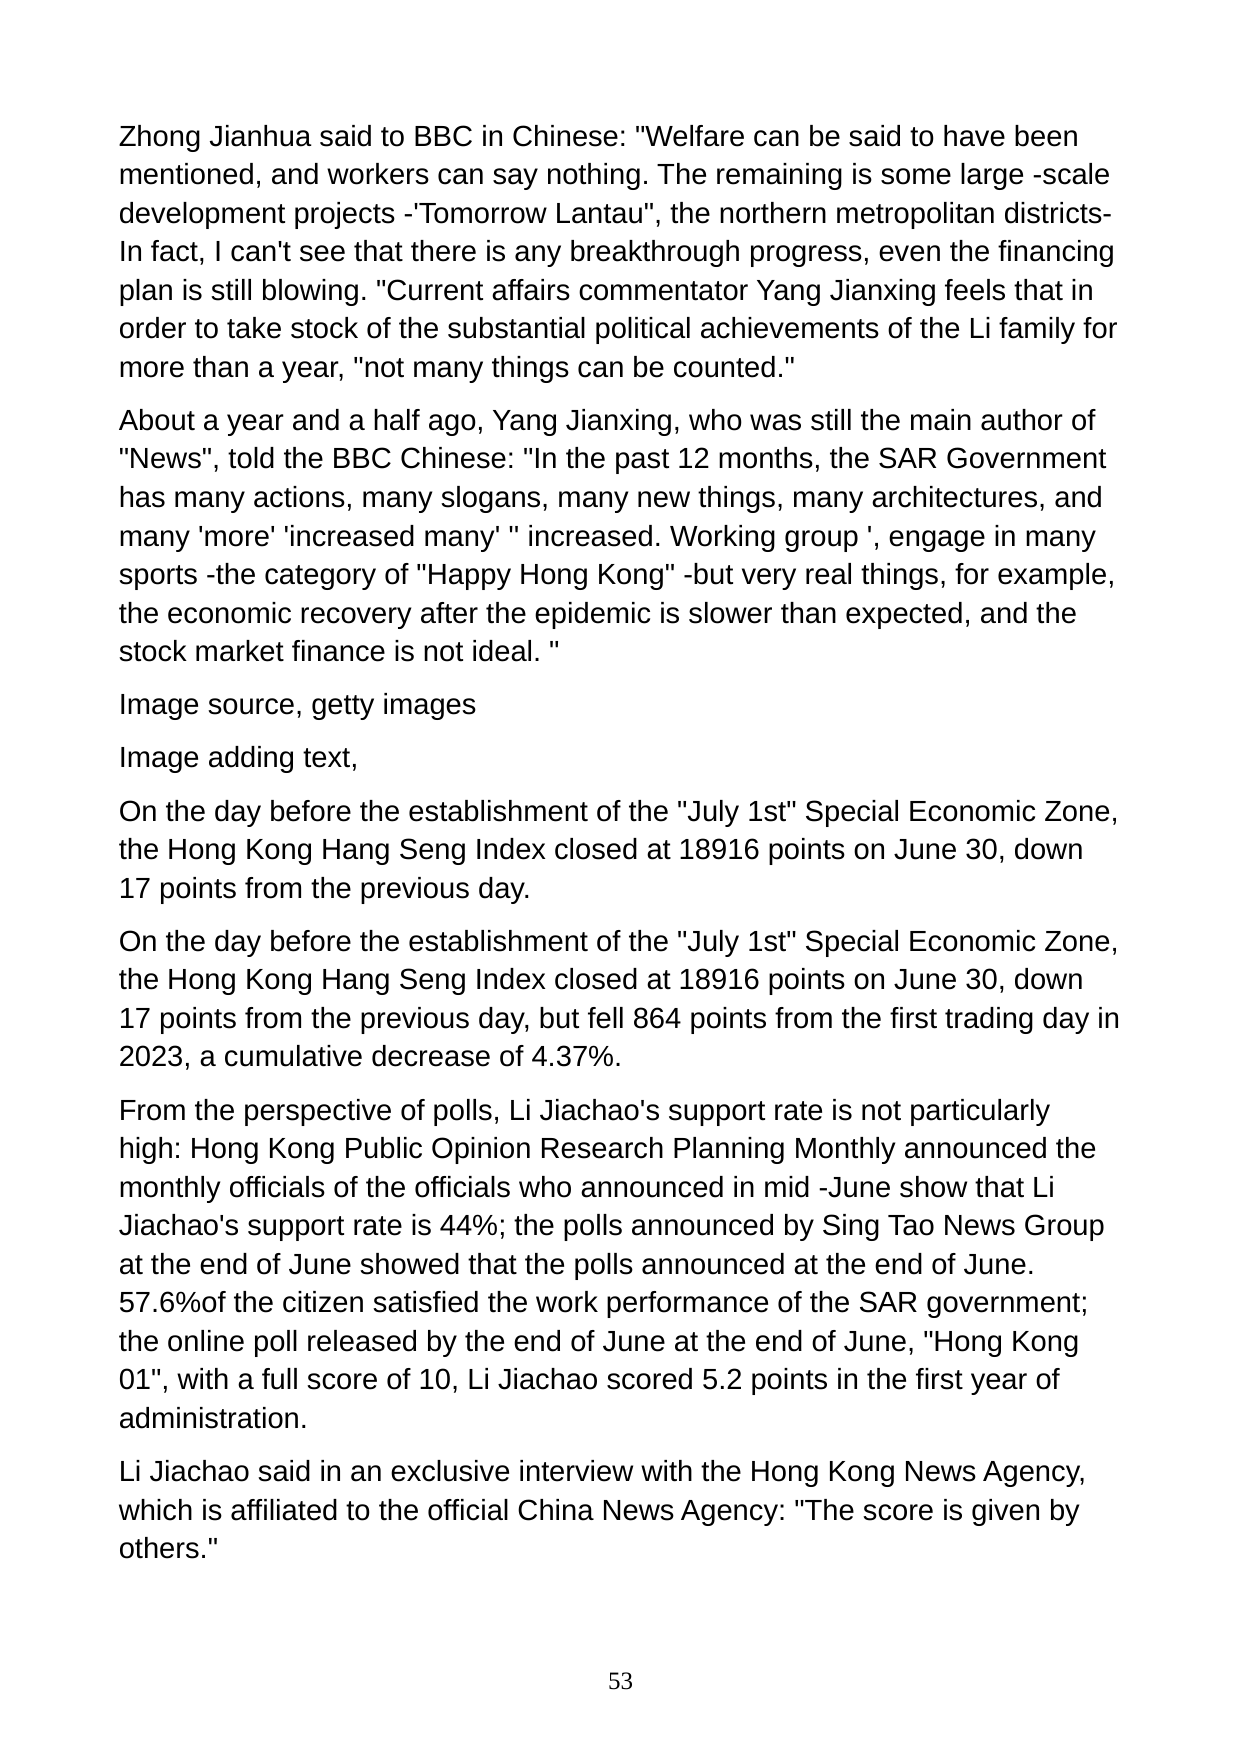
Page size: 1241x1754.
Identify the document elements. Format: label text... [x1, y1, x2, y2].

text Image adding text, [118, 740, 1122, 774]
text Image source, getty images [118, 687, 1122, 721]
text On the day before the establishment of the "July 1st" Special Economic Zone, the Hong Kong Hang Seng Index closed at 18916 points on June 30, down 17 points from the previous day. [118, 793, 1122, 904]
text On the day before the establishment of the "July 1st" Special Economic Zone, the Hong Kong Hang Seng Index closed at 18916 points on June 30, down 17 points from the previous day, but fell 864 points from the first trading day in 2023, a cumulative decrease of 4.37%. [118, 924, 1122, 1073]
text Li Jiachao said in an exclusive interview with the Hong Kong News Agency, which is affiliated to the official China News Agency: "The score is given by others." [118, 1454, 1122, 1564]
text Zhong Jianhua said to BBC in Chinese: "Welfare can be said to have been mentioned, and workers can say nothing. The remaining is some large -scale development projects -'Tomorrow Lantau", the northern metropolitan districts- In fact, I can't see that there is any breakthrough progress, even the financing plan is still blowing. "Current affairs commentator Yang Jianxing feels that in order to take stock of the substantial political achievements of the Li family for more than a year, "not many things can be counted." [118, 118, 1122, 383]
text About a year and a half ago, Yang Jianxing, who was still the main author of "News", told the BBC Chinese: "In the past 12 months, the SAR Government has many actions, many slogans, many new things, many architectures, and many 'more' 'increased many' '' increased. Working group ', engage in many sports -the category of "Happy Hong Kong" -but very real things, for example, the economic recovery after the epidemic is slower than expected, and the stock market finance is not ideal. " [118, 403, 1122, 668]
text From the perspective of polls, Li Jiachao's support rate is not particularly high: Hong Kong Public Opinion Research Planning Monthly announced the monthly officials of the officials who announced in mid -June show that Li Jiachao's support rate is 44%; the polls announced by Sing Tao News Group at the end of June showed that the polls announced at the end of June. 57.6%of the citizen satisfied the work performance of the SAR government; the online poll released by the end of June at the end of June, "Hong Kong 01", with a full score of 10, Li Jiachao scored 5.2 points in the first year of administration. [118, 1092, 1122, 1434]
